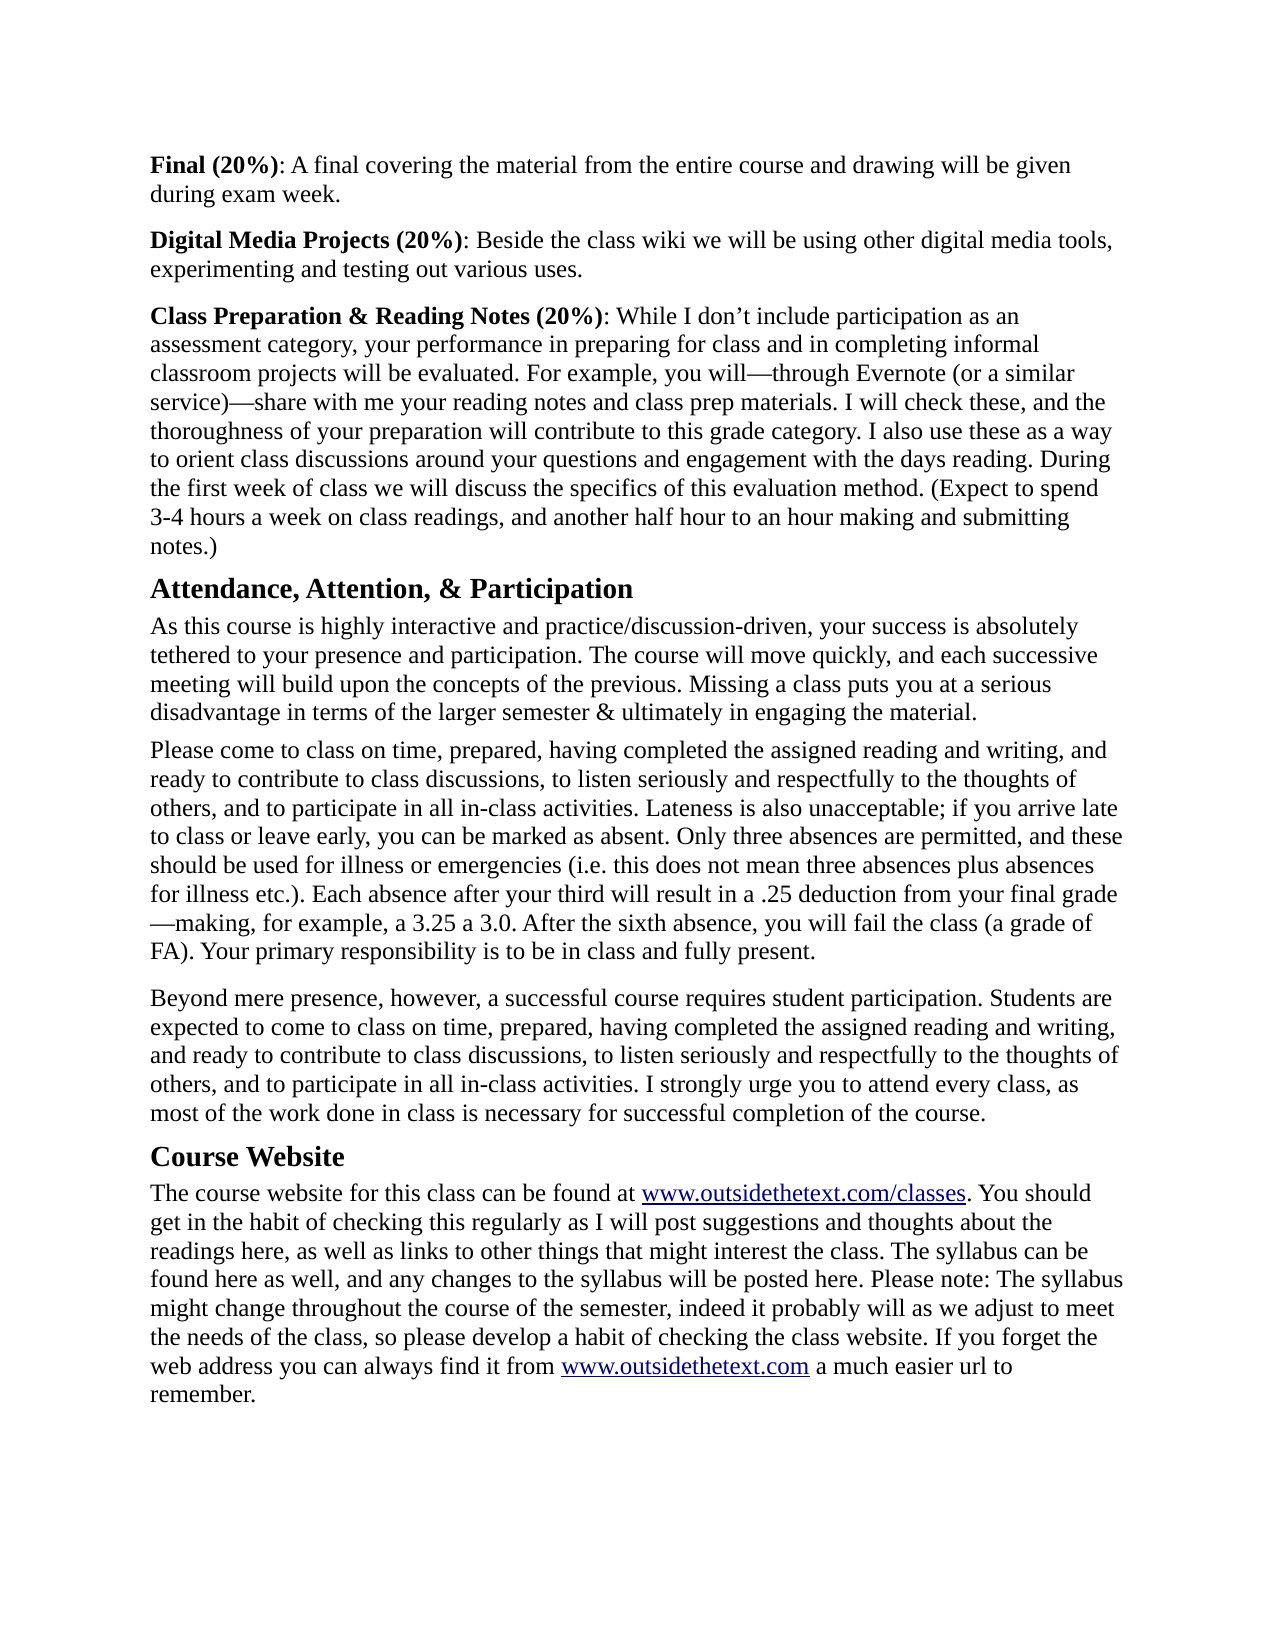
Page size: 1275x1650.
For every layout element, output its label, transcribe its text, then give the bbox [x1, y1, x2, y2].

text Digital Media Projects (20%): Beside the class wiki we will be using other digital media tools, experimenting and testing out various uses. [150, 225, 1125, 283]
subtitle Course Website [150, 1139, 1125, 1172]
text As this course is highly interactive and practice/discussion-driven, your success is absolutely tethered to your presence and participation. The course will move quickly, and each successive meeting will build upon the concepts of the previous. Missing a class puts you at a serious disadvantage in terms of the larger semester & ultimately in engaging the material. [150, 611, 1125, 726]
text The course website for this class can be found at www.outsidethetext.com/classes. You should get in the habit of checking this regularly as I will post suggestions and thoughts about the readings here, as well as links to other things that might interest the class. The syllabus can be found here as well, and any changes to the syllabus will be posted here. Please note: The syllabus might change throughout the course of the semester, indeed it probably will as we adjust to meet the needs of the class, so please develop a habit of checking the class website. If you forget the web address you can always find it from www.outsidethetext.com a much easier url to remember. [150, 1178, 1125, 1408]
text Class Preparation & Reading Notes (20%): While I don’t include participation as an assessment category, your performance in preparing for class and in completing informal classroom projects will be evaluated. For example, you will—through Evernote (or a similar service)—share with me your reading notes and class prep materials. I will check these, and the thoroughness of your preparation will contribute to this grade category. I also use these as a way to orient class discussions around your questions and engagement with the days reading. During the first week of class we will discuss the specifics of this evaluation method. (Expect to spend 3-4 hours a week on class readings, and another half hour to an hour making and submitting notes.) [150, 301, 1125, 559]
subtitle Attendance, Attention, & Participation [150, 572, 1125, 605]
text Final (20%): A final covering the material from the entire course and drawing will be given during exam week. [150, 150, 1125, 207]
text Please come to class on time, prepared, having completed the assigned reading and writing, and ready to contribute to class discussions, to listen seriously and respectfully to the thoughts of others, and to participate in all in-class activities. Lateness is also unacceptable; if you arrive late to class or leave early, you can be marked as absent. Only three absences are permitted, and these should be used for illness or emergencies (i.e. this does not mean three absences plus absences for illness etc.). Each absence after your third will result in a .25 deduction from your final grade—making, for example, a 3.25 a 3.0. After the sixth absence, you will fail the class (a grade of FA). Your primary responsibility is to be in class and fully present. [150, 735, 1125, 965]
text Beyond mere presence, however, a successful course requires student participation. Students are expected to come to class on time, prepared, having completed the assigned reading and writing, and ready to contribute to class discussions, to listen seriously and respectfully to the thoughts of others, and to participate in all in-class activities. I strongly urge you to attend every class, as most of the work done in class is necessary for successful completion of the course. [150, 983, 1125, 1127]
